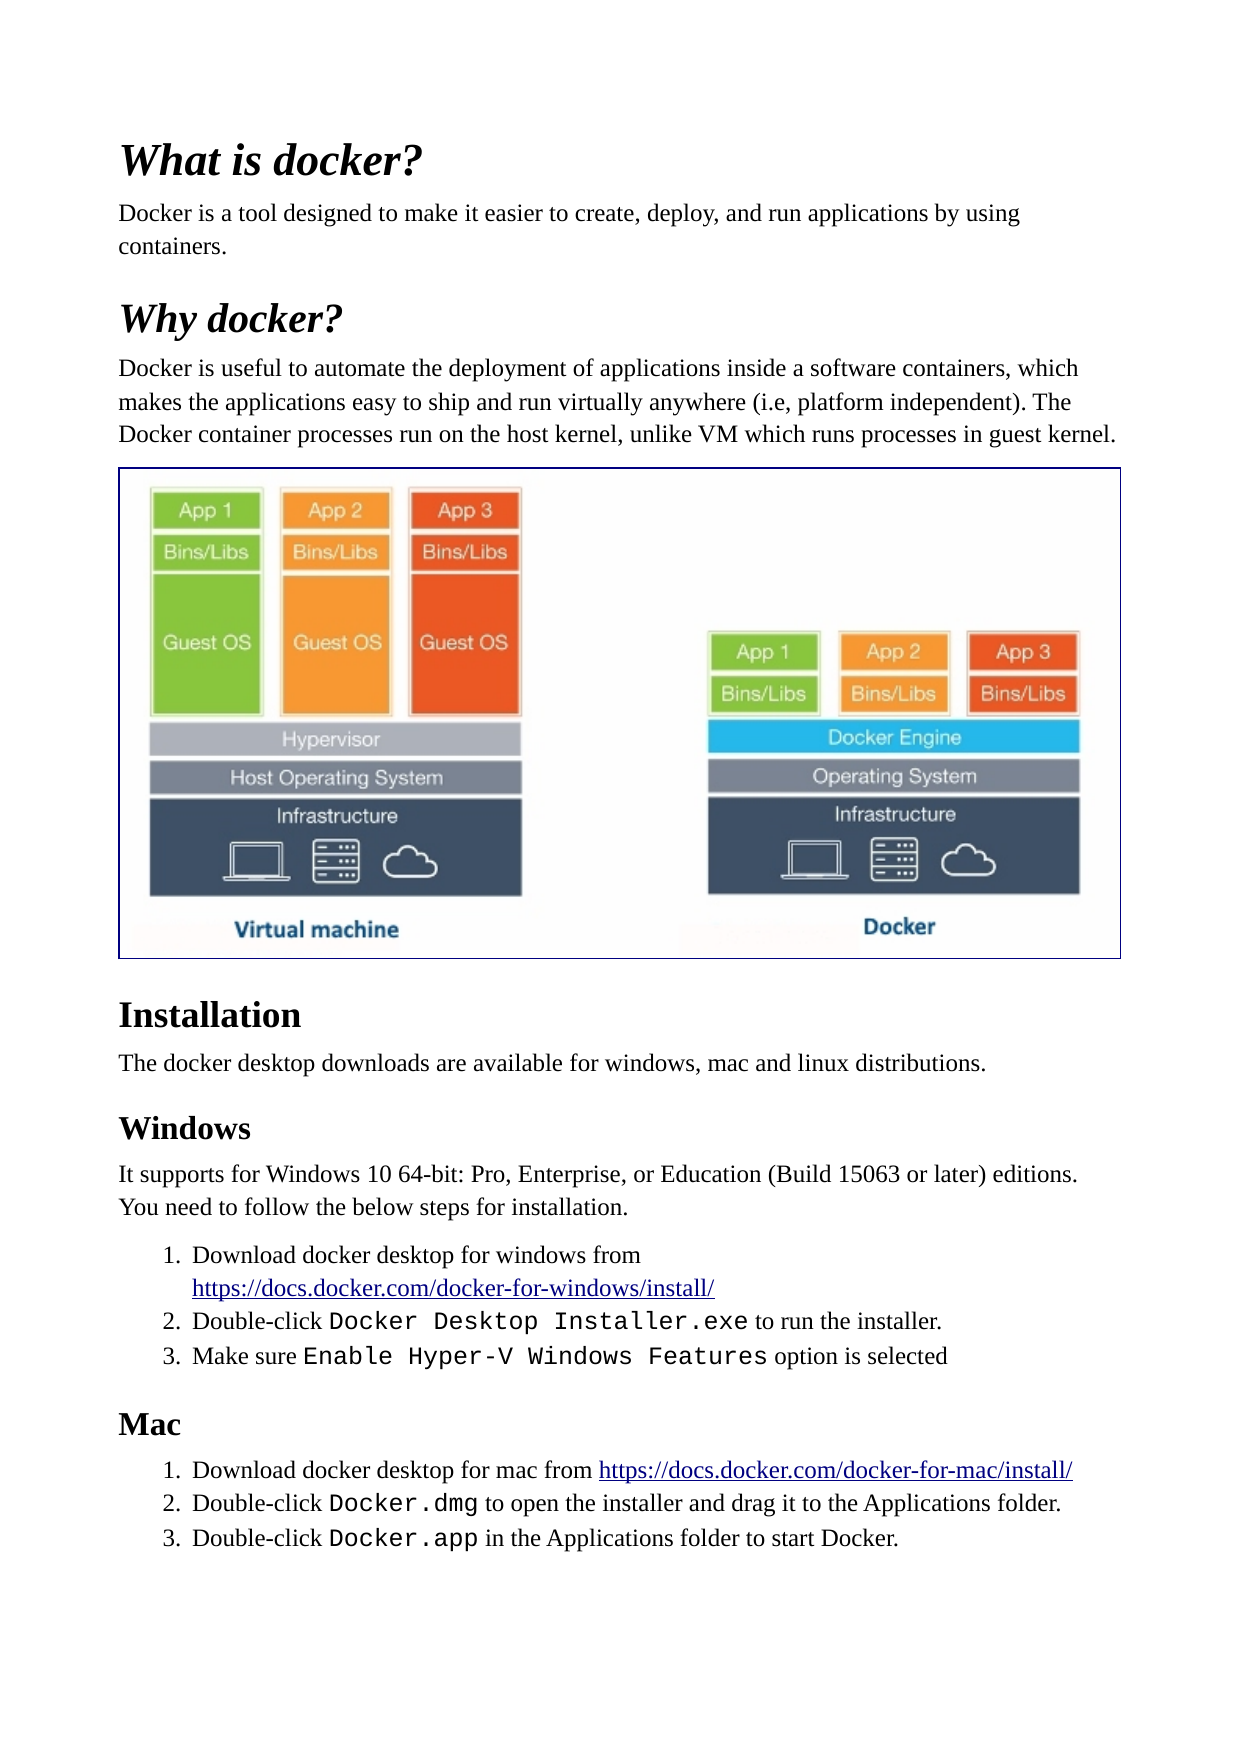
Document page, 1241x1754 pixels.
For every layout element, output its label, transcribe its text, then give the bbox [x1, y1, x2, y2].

picture [120, 469, 1120, 958]
list Double-click Docker Desktop Installer.exe to run the installer. [162, 1306, 1122, 1337]
list Download docker desktop for mac from https://docs.docker.com/docker-for-mac/install/ [162, 1455, 1122, 1483]
list Download docker desktop for windows from https://docs.docker.com/docker-for-windows/install/ [162, 1240, 1122, 1302]
subtitle Installation [118, 993, 1122, 1036]
subtitle Windows [118, 1108, 1122, 1147]
text It supports for Windows 10 64-bit: Pro, Enterprise, or Education (Build 15063 or later) editions. You need to follow the below steps for installation. [118, 1159, 1122, 1221]
text Docker is a tool designed to make it easier to create, deploy, and run applications by using containers. [118, 198, 1122, 260]
list Make sure Enable Hyper-V Windows Features option is selected [162, 1341, 1122, 1372]
text Docker is useful to automate the deployment of applications inside a software containers, which makes the applications easy to ship and run virtually anywhere (i.e, platform independent). The Docker container processes run on the host kernel, unlike VM which runs processes in guest kernel. [118, 353, 1122, 448]
subtitle Why docker? [118, 293, 1122, 341]
text The docker desktop downloads are available for windows, mac and linux distributions. [118, 1048, 1122, 1077]
subtitle What is docker? [118, 133, 1122, 185]
list Double-click Docker.app in the Applications folder to start Docker. [162, 1523, 1122, 1554]
list Double-click Docker.dmg to open the installer and drag it to the Applications folder. [162, 1488, 1122, 1519]
subtitle Mac [118, 1404, 1122, 1442]
